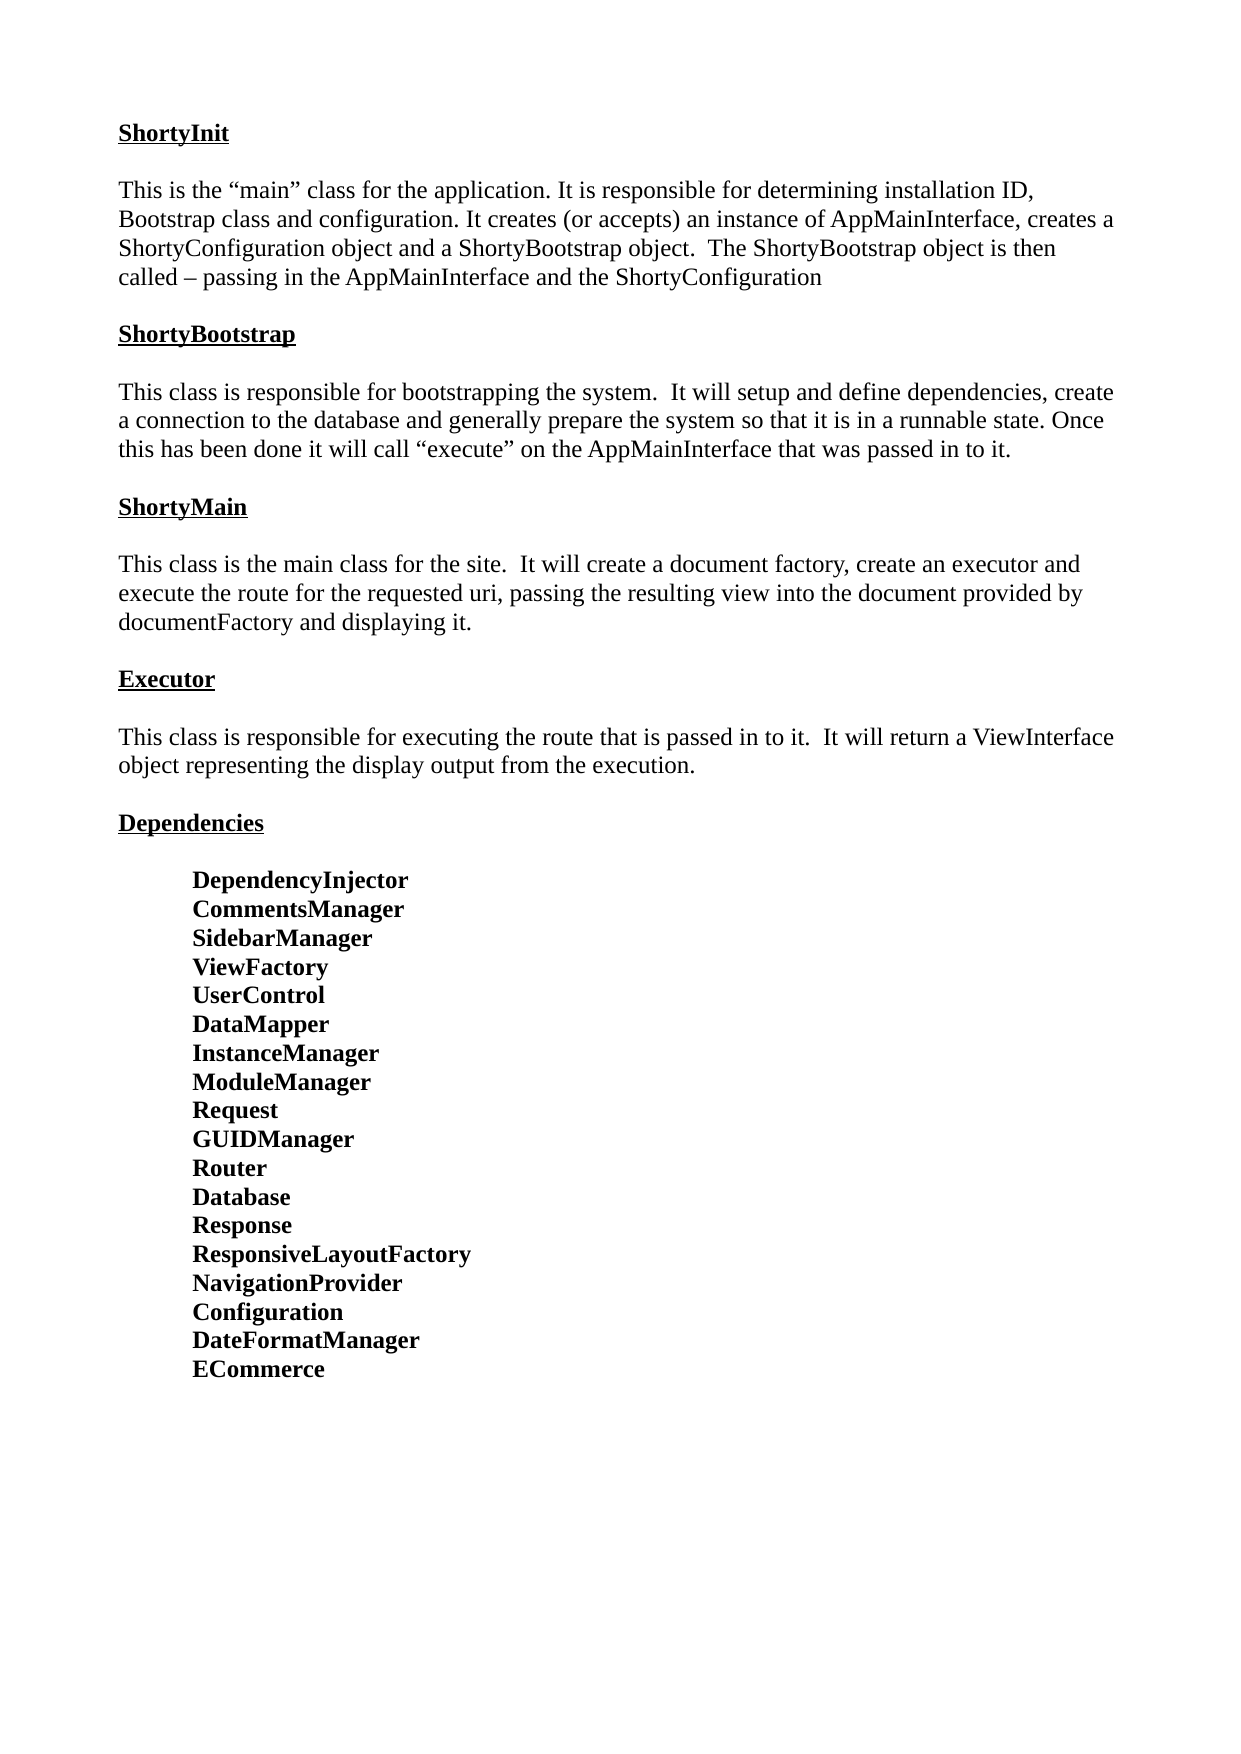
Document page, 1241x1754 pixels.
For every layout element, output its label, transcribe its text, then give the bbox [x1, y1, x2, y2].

text Database [118, 1182, 1122, 1211]
text Response [118, 1211, 1122, 1239]
text UserControl [118, 981, 1122, 1009]
text ModuleManager [118, 1067, 1122, 1096]
text DependencyInjector [118, 866, 1122, 894]
text Executor [118, 664, 1122, 693]
text This is the “main” class for the application. It is responsible for determining installation ID, Bootstrap class and configuration. It creates (or accepts) an instance of AppMainInterface, creates a ShortyConfiguration object and a ShortyBootstrap object. The ShortyBootstrap object is then called – passing in the AppMainInterface and the ShortyConfiguration [118, 176, 1122, 291]
text DataMapper [118, 1009, 1122, 1038]
text ShortyInit [118, 118, 1122, 147]
text This class is the main class for the site. It will create a document factory, create an executor and execute the route for the requested uri, passing the resulting view into the document provided by documentFactory and displaying it. [118, 549, 1122, 636]
text CommentsManager [118, 894, 1122, 923]
text This class is responsible for executing the route that is passed in to it. It will return a ViewInterface object representing the display output from the execution. [118, 722, 1122, 779]
text Router [118, 1153, 1122, 1182]
text This class is responsible for bootstrapping the system. It will setup and define dependencies, create a connection to the database and generally prepare the system so that it is in a runnable state. Once this has been done it will call “execute” on the AppMainInterface that was passed in to it. [118, 377, 1122, 463]
text Configuration [118, 1297, 1122, 1326]
text ViewFactory [118, 952, 1122, 981]
text ResponsiveLayoutFactory [118, 1239, 1122, 1268]
text Request [118, 1096, 1122, 1124]
text InstanceManager [118, 1038, 1122, 1067]
text NavigationProvider [118, 1268, 1122, 1297]
text ShortyBootstrap [118, 319, 1122, 348]
text DateFormatManager [118, 1326, 1122, 1354]
text SidebarManager [118, 923, 1122, 952]
text ECommerce [118, 1354, 1122, 1383]
text GUIDManager [118, 1124, 1122, 1153]
text Dependencies [118, 808, 1122, 837]
text ShortyMain [118, 492, 1122, 521]
